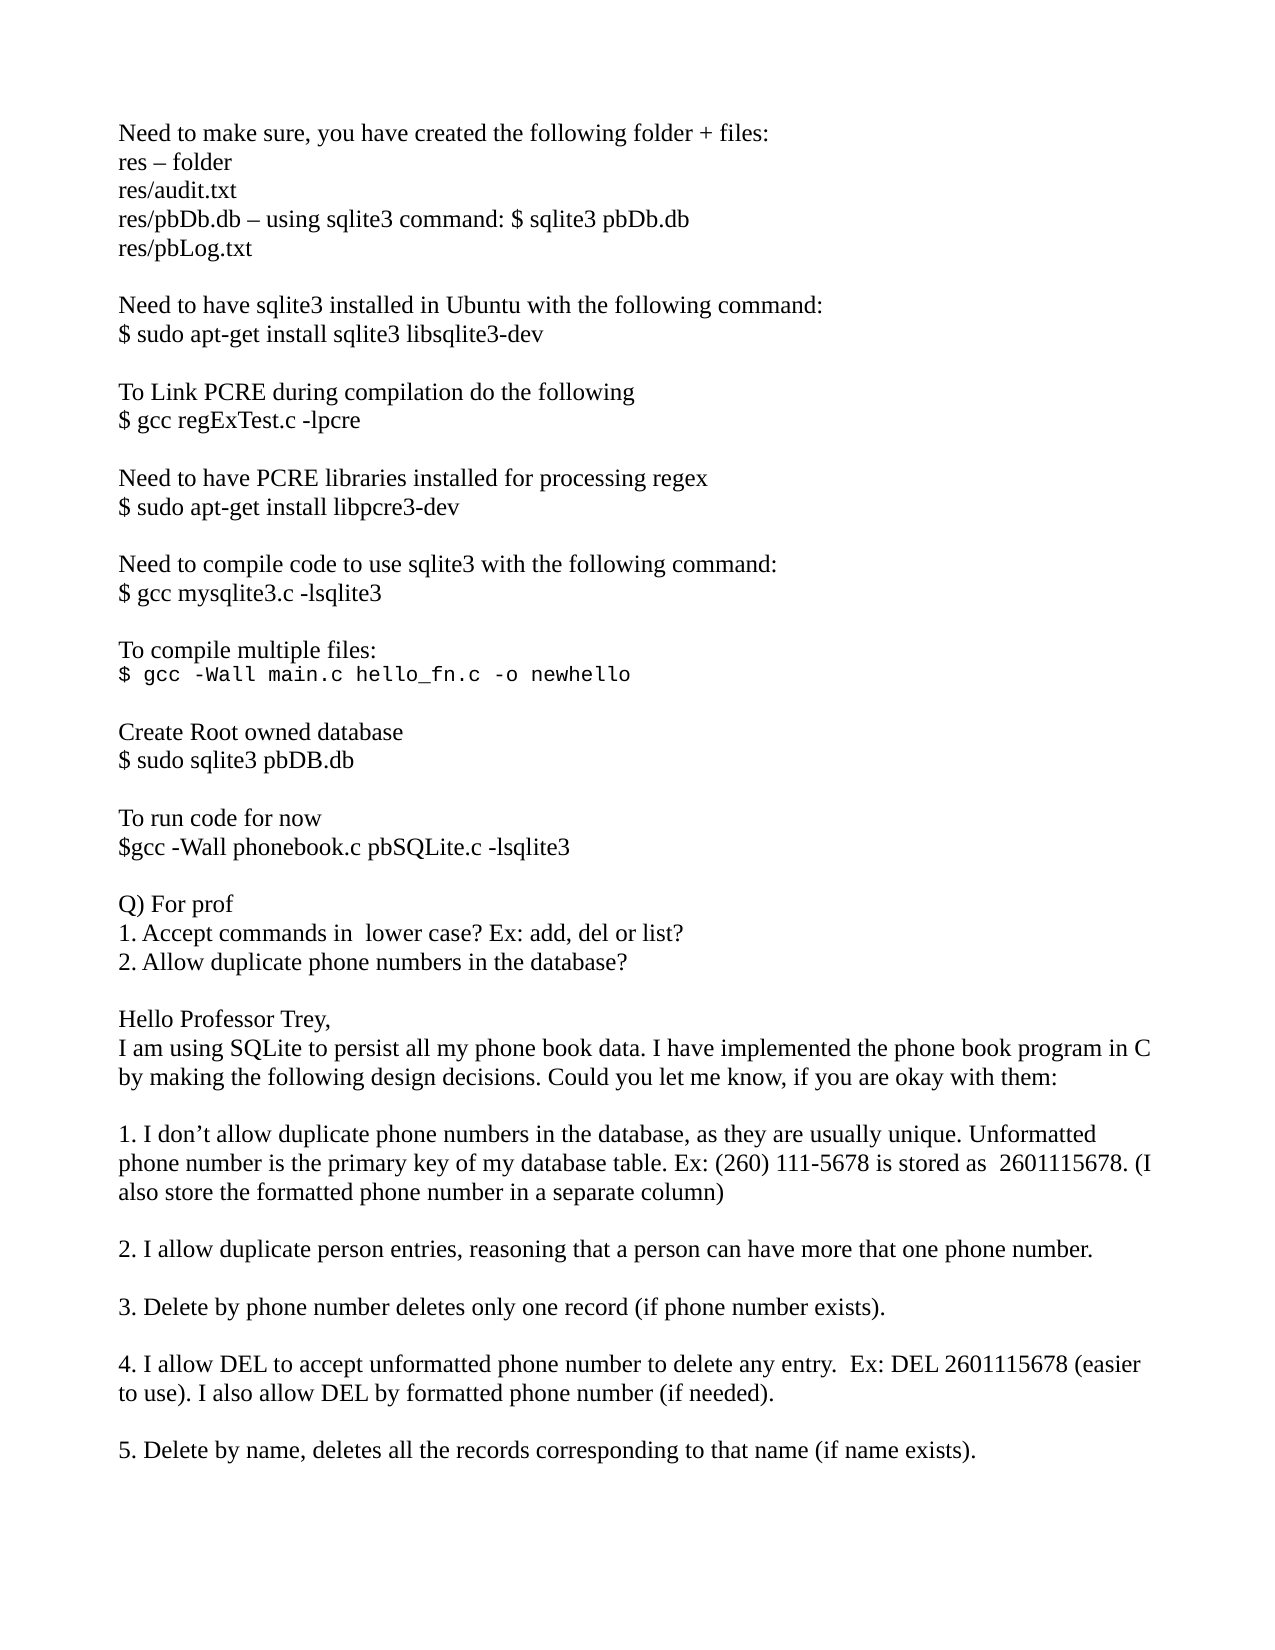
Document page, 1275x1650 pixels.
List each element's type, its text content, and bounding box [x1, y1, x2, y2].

text 3. Delete by phone number deletes only one record (if phone number exists). [118, 1292, 1157, 1321]
text $ gcc -Wall main.c hello_fn.c -o newhello [118, 664, 1157, 688]
text $ sudo apt-get install libpcre3-dev [118, 492, 1157, 521]
text $ gcc regExTest.c -lpcre [118, 406, 1157, 434]
text Need to have PCRE libraries installed for processing regex [118, 463, 1157, 492]
text 2. I allow duplicate person entries, reasoning that a person can have more that one phone number. [118, 1234, 1157, 1263]
text 4. I allow DEL to accept unformatted phone number to delete any entry. Ex: DEL 2601115678 (easier to use). I also allow DEL by formatted phone number (if needed). [118, 1349, 1157, 1407]
text res/audit.txt [118, 176, 1157, 204]
text 1. Accept commands in lower case? Ex: add, del or list? [118, 918, 1157, 947]
text Q) For prof [118, 889, 1157, 918]
text res – folder [118, 147, 1157, 176]
text res/pbDb.db – using sqlite3 command: $ sqlite3 pbDb.db [118, 204, 1157, 233]
text $ sudo sqlite3 pbDB.db [118, 746, 1157, 774]
text To compile multiple files: [118, 636, 1157, 664]
text $ sudo apt-get install sqlite3 libsqlite3-dev [118, 319, 1157, 348]
text $gcc -Wall phonebook.c pbSQLite.c -lsqlite3 [118, 832, 1157, 861]
text Need to make sure, you have created the following folder + files: [118, 118, 1157, 147]
text Create Root owned database [118, 717, 1157, 746]
text Need to have sqlite3 installed in Ubuntu with the following command: [118, 291, 1157, 319]
text To Link PCRE during compilation do the following [118, 377, 1157, 406]
text Need to compile code to use sqlite3 with the following command: [118, 549, 1157, 578]
text $ gcc mysqlite3.c -lsqlite3 [118, 578, 1157, 607]
text res/pbLog.txt [118, 233, 1157, 262]
text 5. Delete by name, deletes all the records corresponding to that name (if name exists). [118, 1436, 1157, 1464]
text Hello Professor Trey, [118, 1004, 1157, 1033]
text I am using SQLite to persist all my phone book data. I have implemented the phone book program in C by making the following design decisions. Could you let me know, if you are okay with them: [118, 1033, 1157, 1091]
text To run code for now [118, 803, 1157, 832]
text 1. I don’t allow duplicate phone numbers in the database, as they are usually unique. Unformatted phone number is the primary key of my database table. Ex: (260) 111-5678 is stored as 2601115678. (I also store the formatted phone number in a separate column) [118, 1119, 1157, 1206]
text 2. Allow duplicate phone numbers in the database? [118, 947, 1157, 976]
